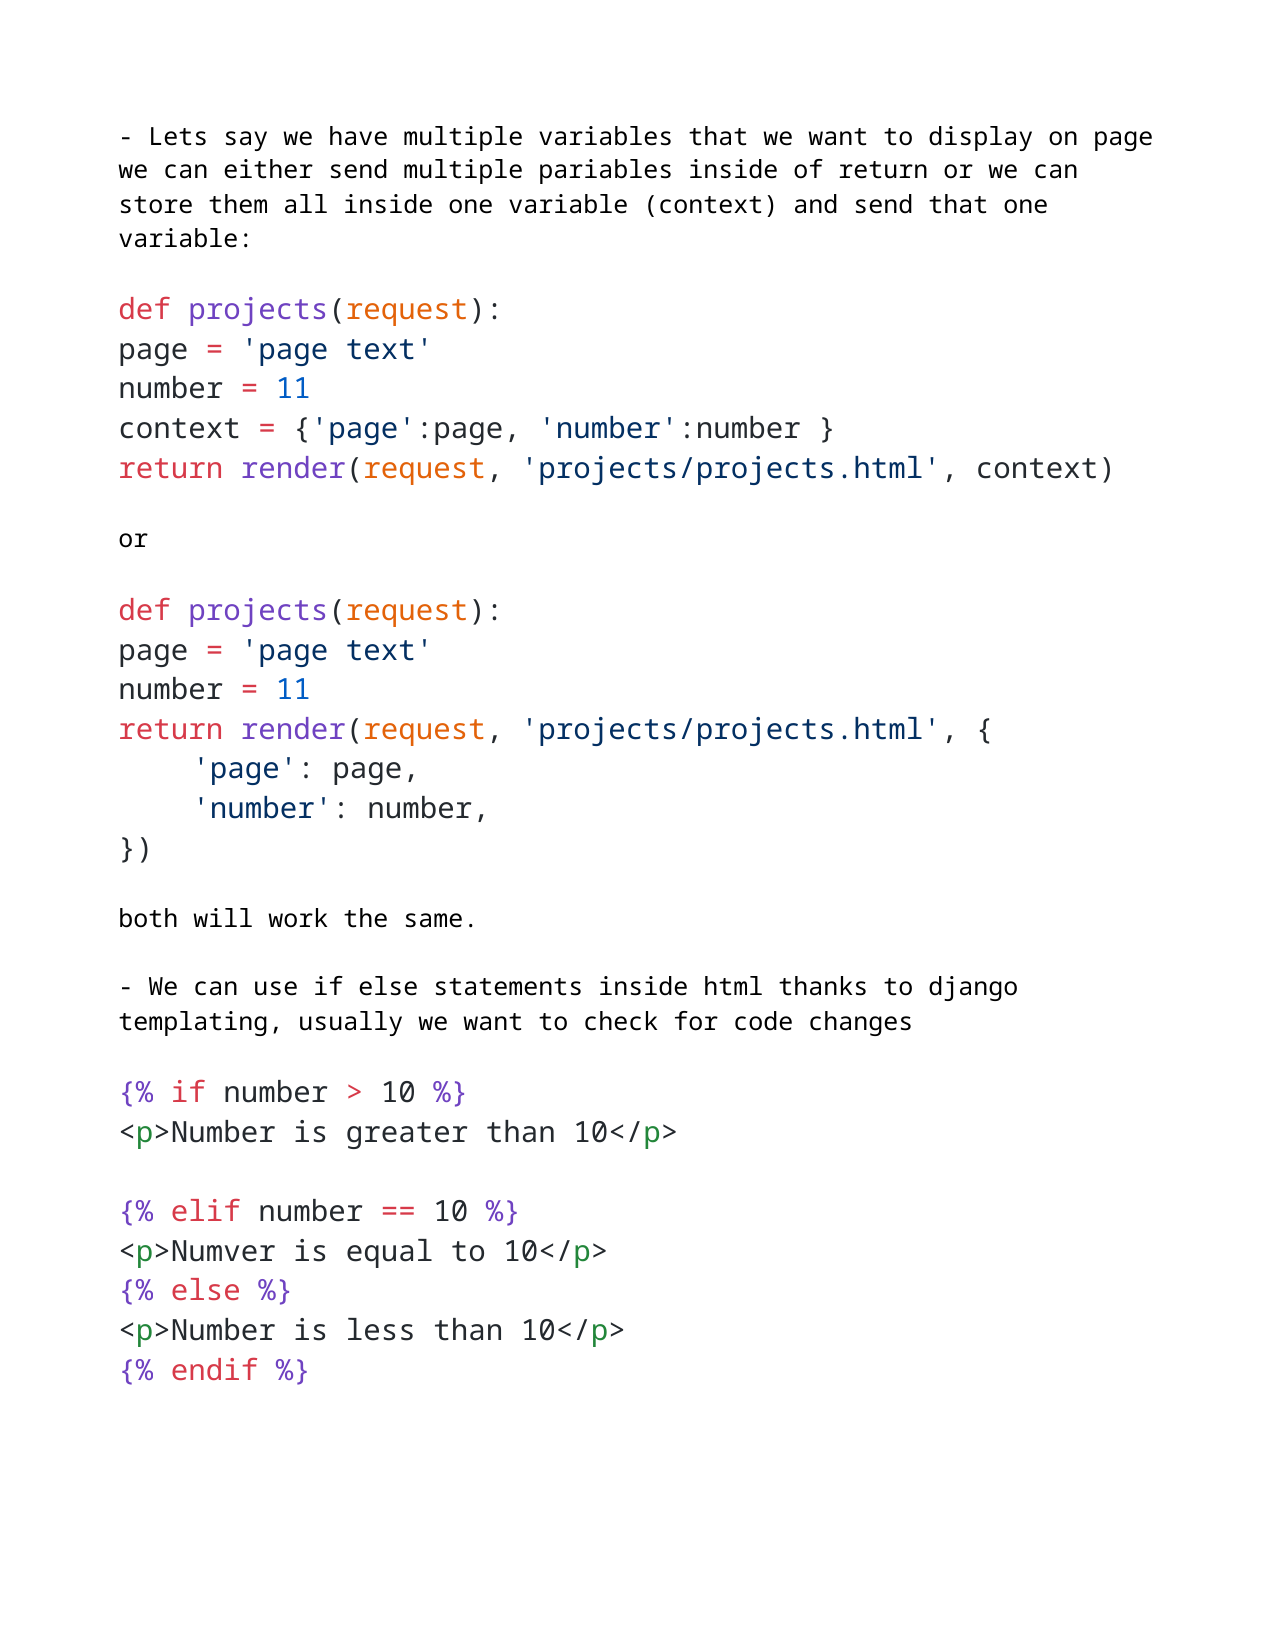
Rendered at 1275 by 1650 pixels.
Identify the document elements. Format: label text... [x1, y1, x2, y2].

text return render(request, 'projects/projects.html', { [118, 708, 1157, 748]
text <p>Numver is equal to 10</p> [118, 1230, 1157, 1270]
text - We can use if else statements inside html thanks to django templating, usually we want to check for code changes [118, 969, 1157, 1037]
text - Lets say we have multiple variables that we want to display on page we can either send multiple pariables inside of return or we can store them all inside one variable (context) and send that one variable: [118, 118, 1157, 254]
text 'number': number, [118, 787, 1157, 827]
text <p>Number is less than 10</p> [118, 1309, 1157, 1349]
text number = 11 [118, 368, 1157, 407]
text def projects(request): [118, 589, 1157, 629]
text context = {'page':page, 'number':number } [118, 407, 1157, 447]
text page = 'page text' [118, 629, 1157, 668]
text return render(request, 'projects/projects.html', context) [118, 447, 1157, 487]
text both will work the same. [118, 901, 1157, 935]
text or [118, 521, 1157, 555]
text {% elif number == 10 %} [118, 1190, 1157, 1230]
text def projects(request): [118, 288, 1157, 328]
text page = 'page text' [118, 328, 1157, 368]
text }) [118, 827, 1157, 867]
text {% if number > 10 %} [118, 1071, 1157, 1111]
text <p>Number is greater than 10</p> [118, 1111, 1157, 1151]
text 'page': page, [118, 748, 1157, 787]
text {% endif %} [118, 1349, 1157, 1389]
text {% else %} [118, 1270, 1157, 1309]
text number = 11 [118, 668, 1157, 708]
